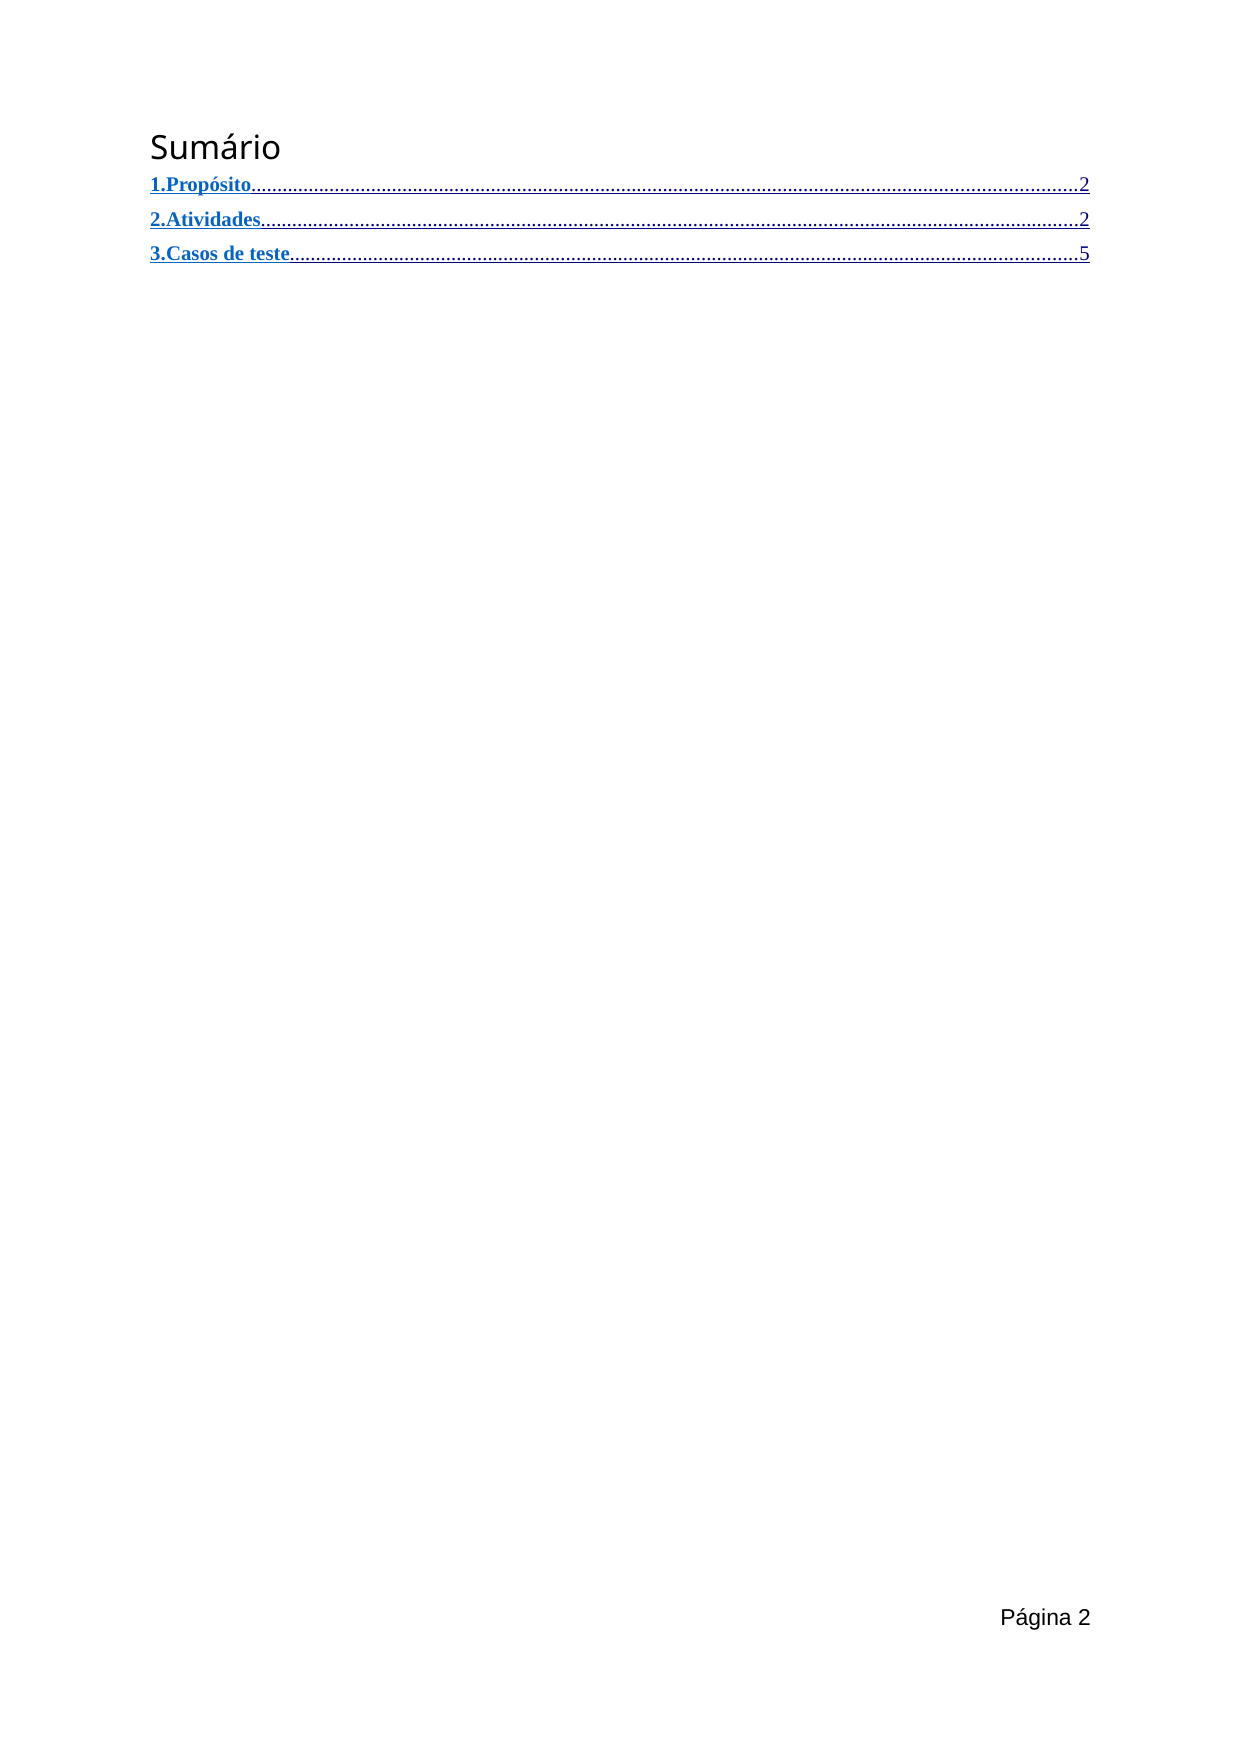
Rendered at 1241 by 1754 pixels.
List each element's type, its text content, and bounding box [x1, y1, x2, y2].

text 2. Atividades 2 [150, 207, 1091, 231]
text 1. Propósito 2 [150, 172, 1091, 196]
text Sumário [150, 124, 1091, 169]
text 3. Casos de teste 5 [150, 241, 1091, 265]
